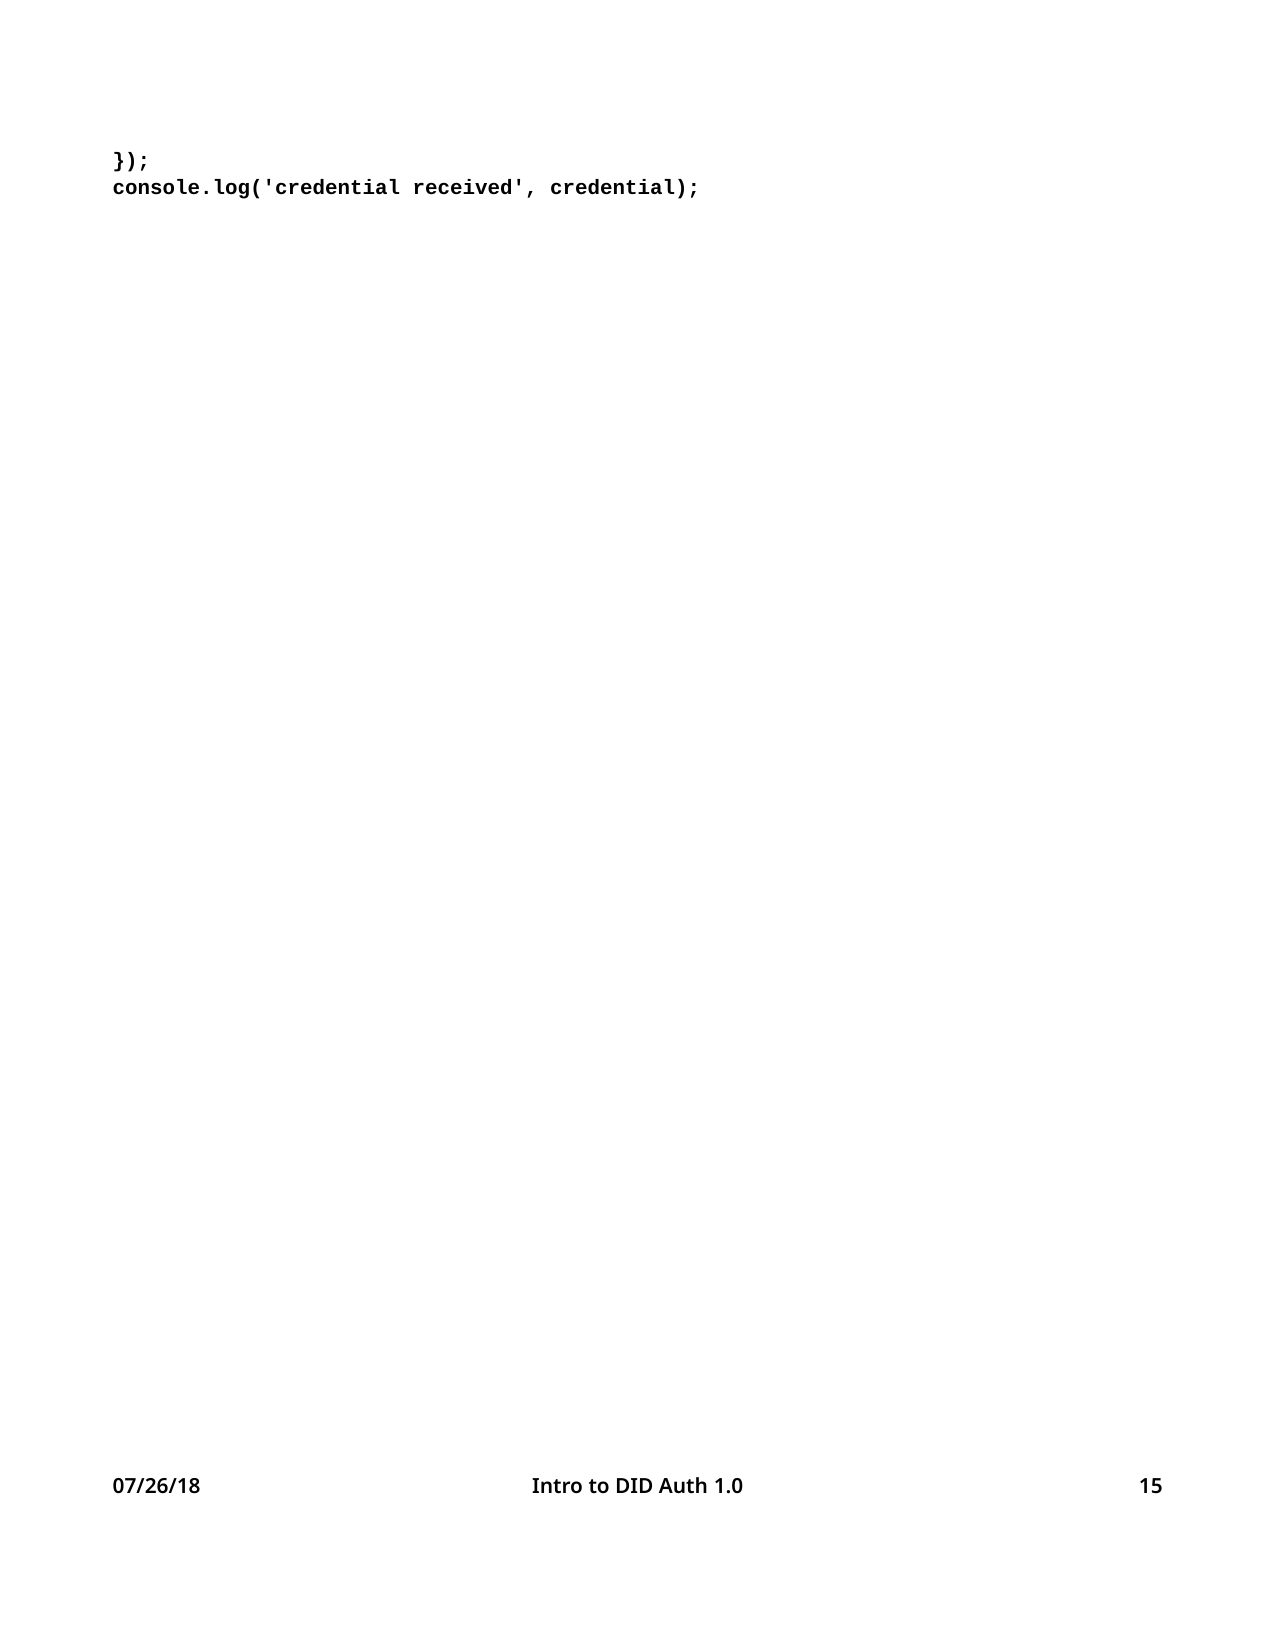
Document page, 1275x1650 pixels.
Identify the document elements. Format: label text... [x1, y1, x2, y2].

text console.log('credential received', credential); [112, 177, 1162, 201]
text }); [112, 150, 1162, 174]
